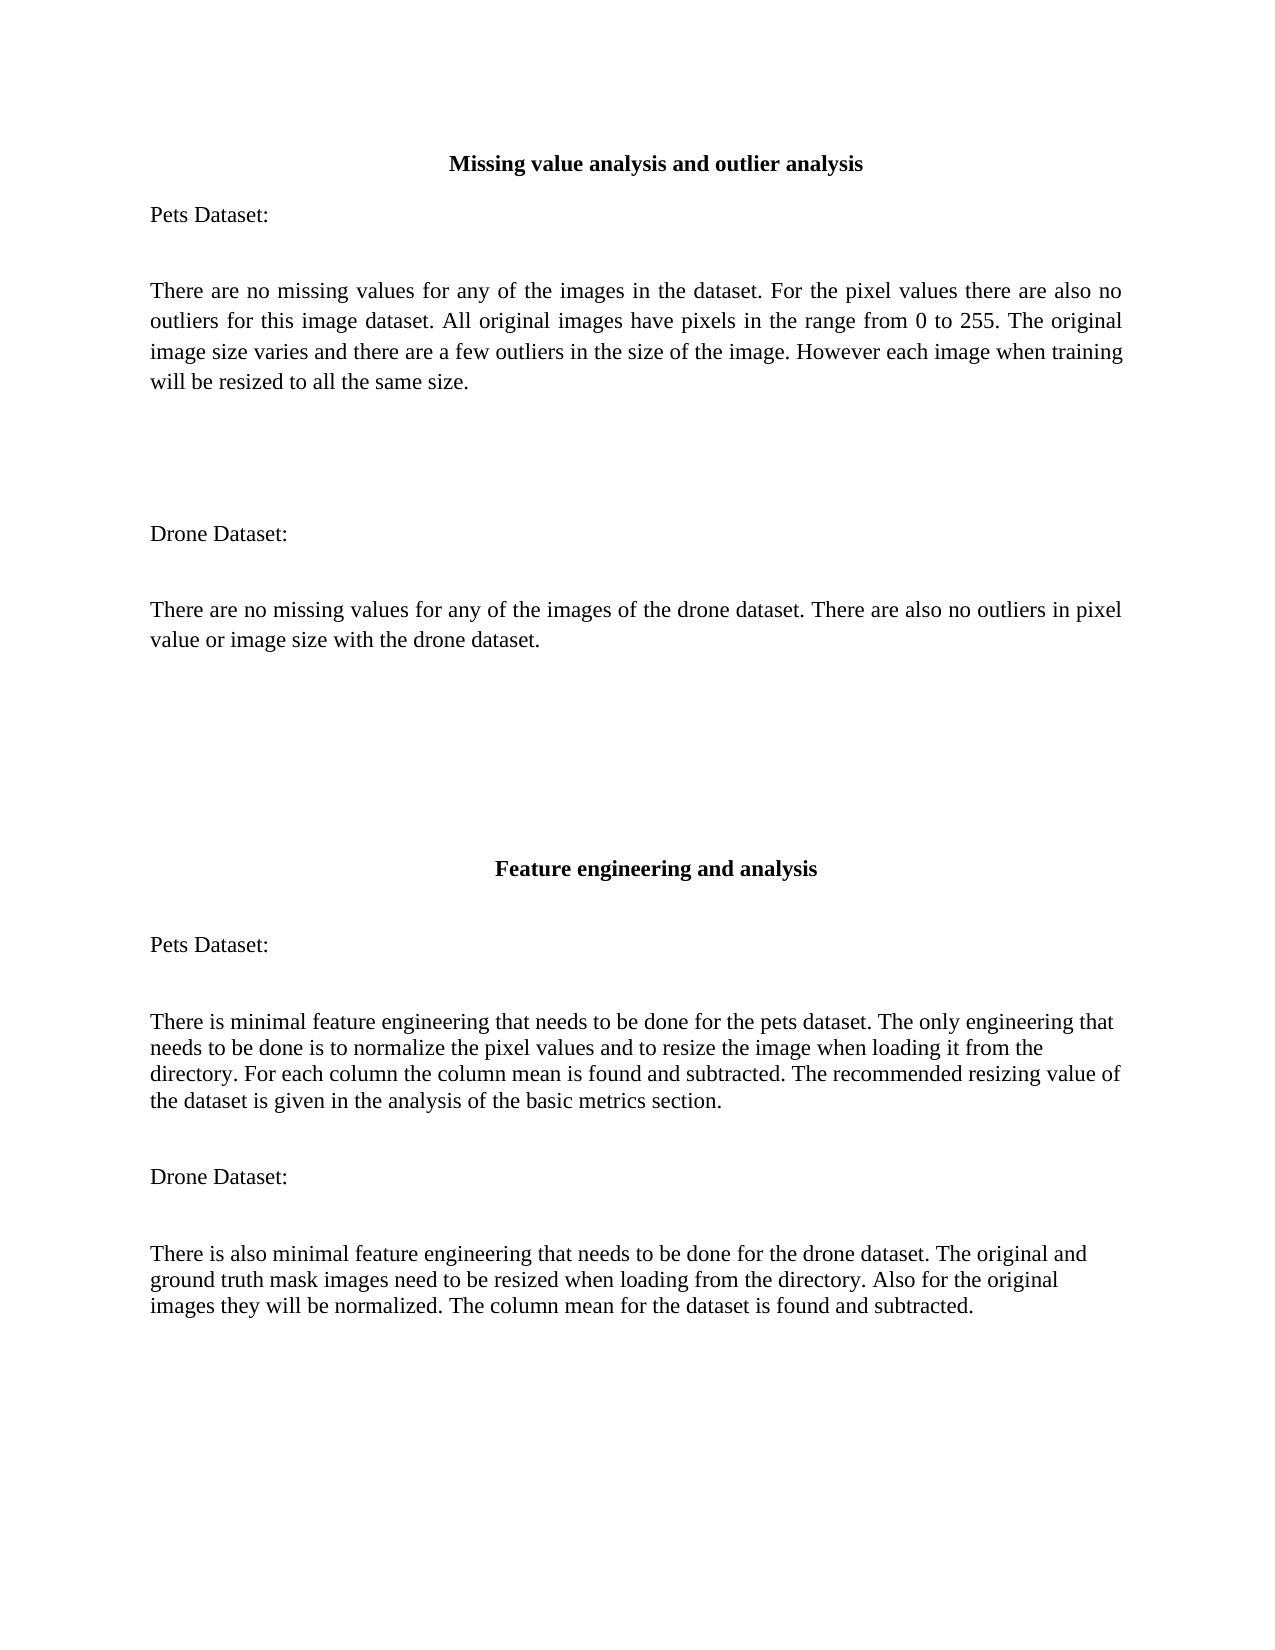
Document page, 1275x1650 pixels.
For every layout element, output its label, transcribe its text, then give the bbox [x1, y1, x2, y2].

text Missing value analysis and outlier analysis [187, 150, 1125, 176]
text Pets Dataset: [150, 201, 1125, 228]
text Feature engineering and analysis [187, 855, 1125, 881]
text There is minimal feature engineering that needs to be done for the pets dataset. The only engineering that needs to be done is to normalize the pixel values and to resize the image when loading it from the directory. For each column the column mean is found and subtracted. The recommended resizing value of the dataset is given in the analysis of the basic metrics section. [150, 1008, 1125, 1113]
text Pets Dataset: [150, 931, 1125, 958]
text Drone Dataset: [150, 1163, 1125, 1189]
text There is also minimal feature engineering that needs to be done for the drone dataset. The original and ground truth mask images need to be resized when loading from the directory. Also for the original images they will be normalized. The column mean for the dataset is found and subtracted. [150, 1239, 1125, 1319]
text There are no missing values for any of the images in the dataset. For the pixel values there are also no outliers for this image dataset. All original images have pixels in the range from 0 to 255. The original image size varies and there are a few outliers in the size of the image. However each image when training will be resized to all the same size. [150, 277, 1125, 394]
text There are no missing values for any of the images of the drone dataset. There are also no outliers in pixel value or image size with the drone dataset. [150, 596, 1125, 653]
text Drone Dataset: [150, 520, 1125, 546]
